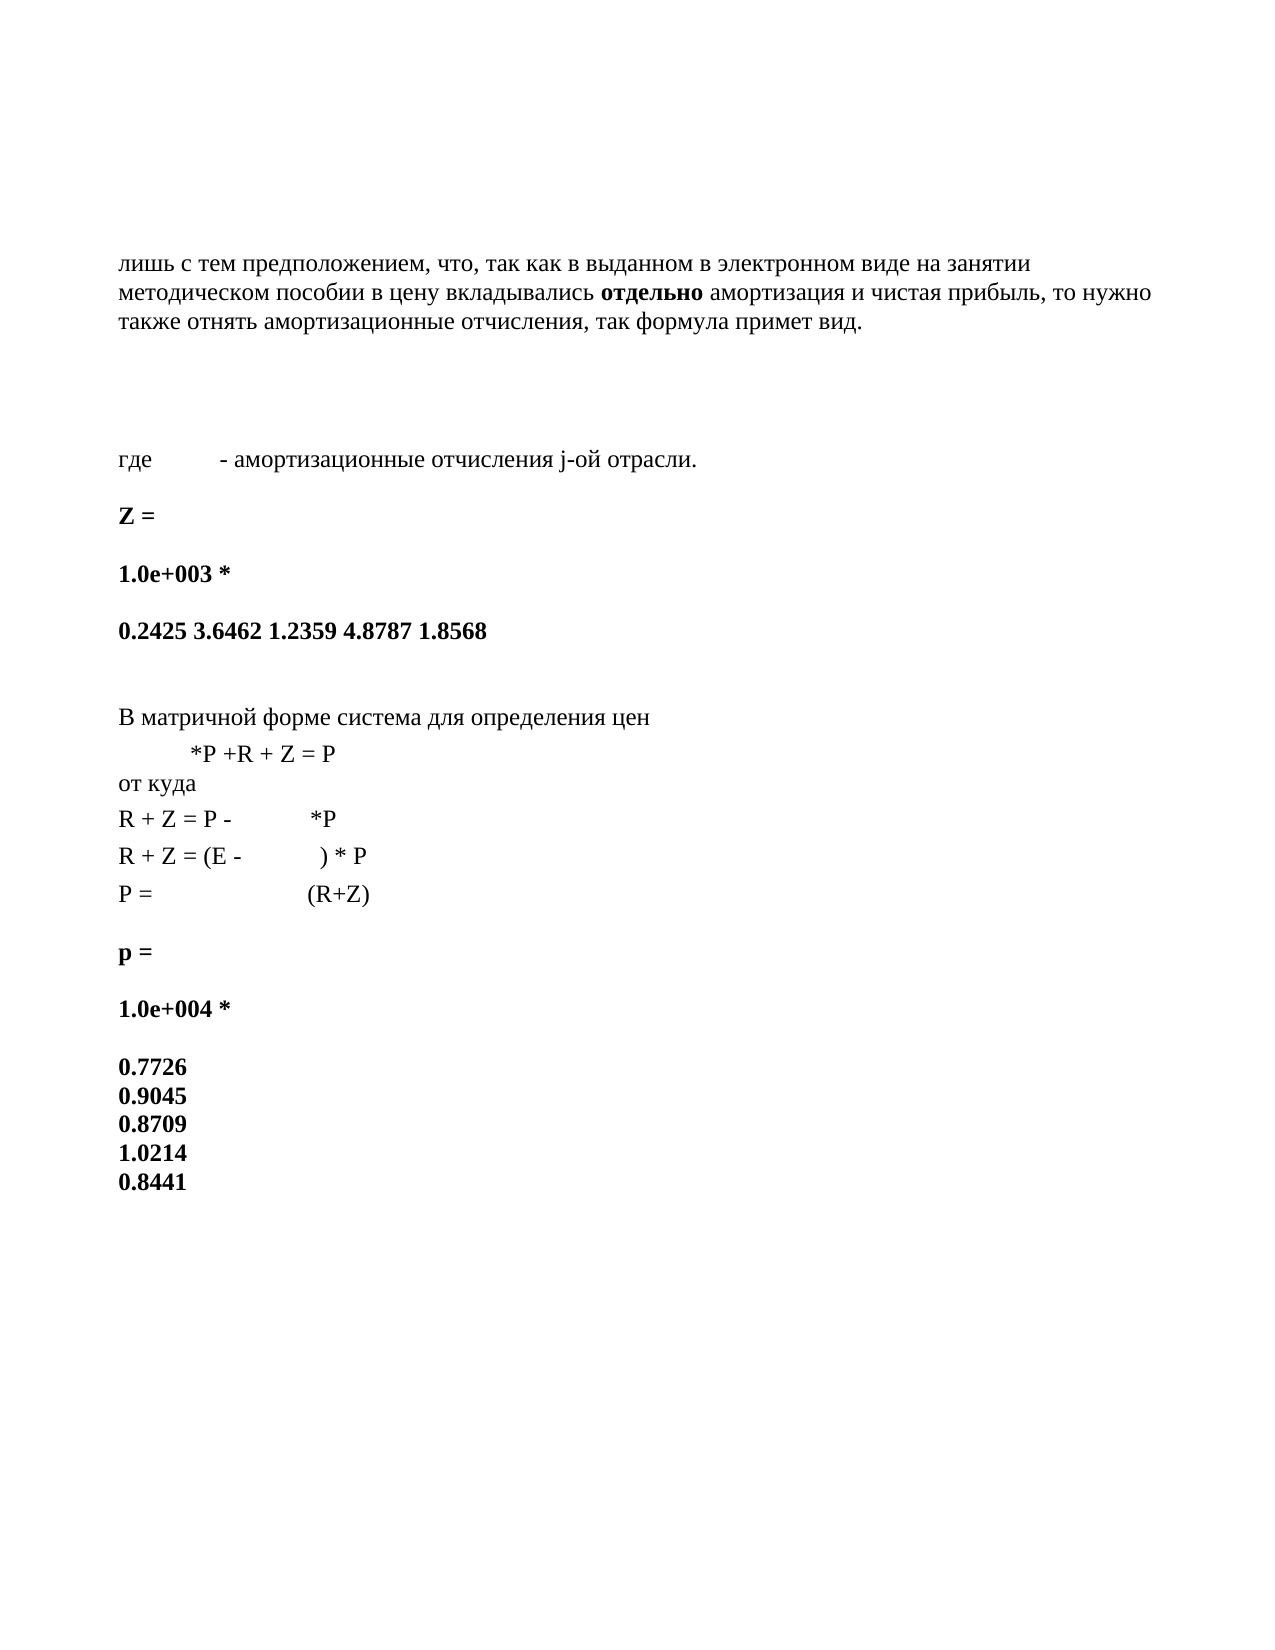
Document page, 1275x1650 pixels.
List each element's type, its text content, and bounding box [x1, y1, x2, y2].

text 0.8709 [118, 1109, 1157, 1138]
text 1.0e+004 * [118, 994, 1157, 1023]
text где - амортизационные отчисления j-ой отрасли. [118, 436, 1157, 472]
text 0.7726 [118, 1052, 1157, 1081]
text 1.0214 [118, 1138, 1157, 1167]
text от куда [118, 768, 1157, 797]
text R + Z = P - *P [118, 797, 1157, 833]
text лишь с тем предположением, что, так как в выданном в электронном виде на занятии методическом пособии в цену вкладывались отдельно амортизация и чистая прибыль, то нужно также отнять амортизационные отчисления, так формула примет вид. [118, 248, 1157, 334]
text p = [118, 937, 1157, 966]
text 1.0e+003 * [118, 559, 1157, 587]
text 0.8441 [118, 1167, 1157, 1196]
text Z = [118, 501, 1157, 530]
text В матричной форме система для определения цен [118, 702, 1157, 731]
text *P +R + Z = P [118, 731, 1157, 768]
text R + Z = (E - ) * P [118, 833, 1157, 870]
text P = (R+Z) [118, 870, 1157, 908]
text 0.9045 [118, 1081, 1157, 1109]
text 0.2425 3.6462 1.2359 4.8787 1.8568 [118, 616, 1157, 645]
